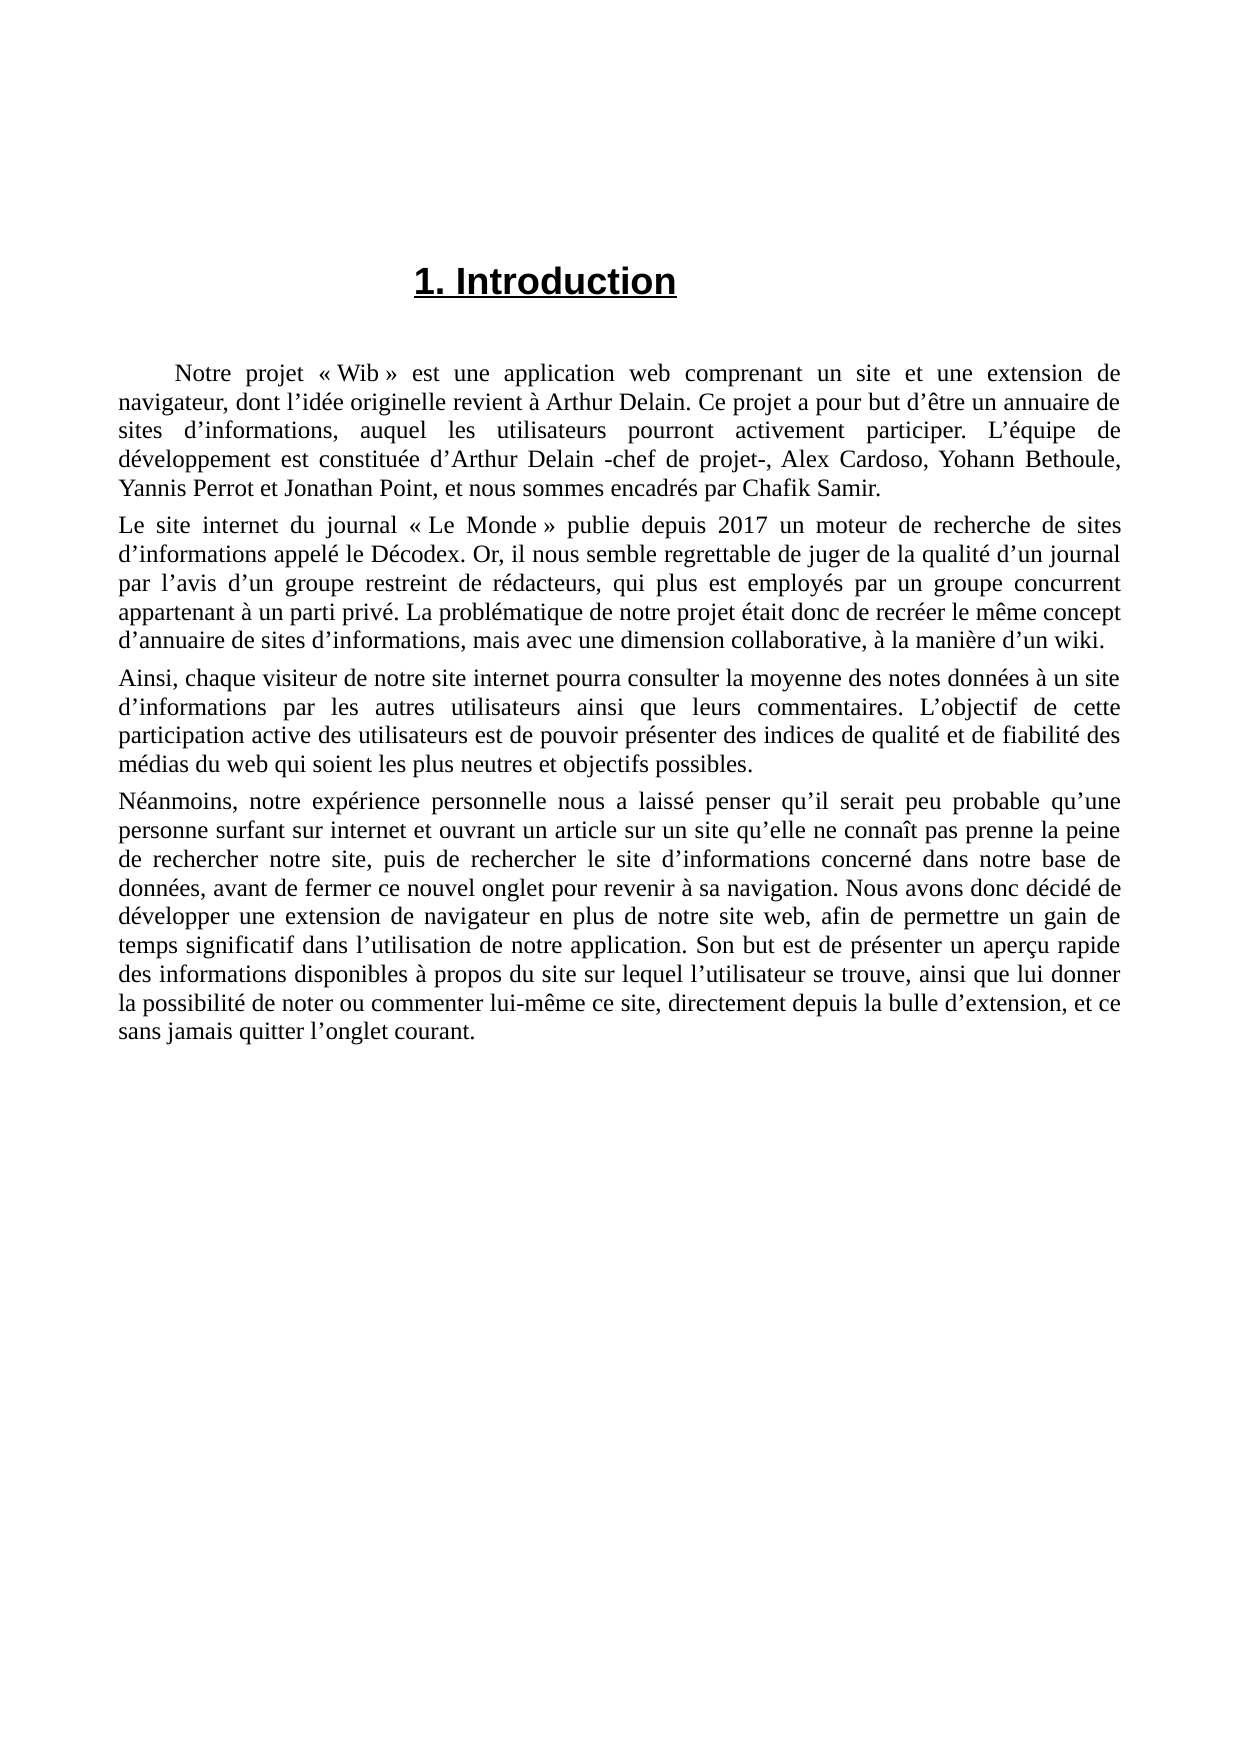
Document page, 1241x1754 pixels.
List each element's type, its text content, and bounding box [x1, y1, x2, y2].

text Notre projet « Wib » est une application web comprenant un site et une extension de navigateur, dont l’idée originelle revient à Arthur Delain. Ce projet a pour but d’être un annuaire de sites d’informations, auquel les utilisateurs pourront activement participer. L’équipe de développement est constituée d’Arthur Delain -chef de projet-, Alex Cardoso, Yohann Bethoule, Yannis Perrot et Jonathan Point, et nous sommes encadrés par Chafik Samir. [118, 358, 1122, 502]
text Le site internet du journal « Le Monde » publie depuis 2017 un moteur de recherche de sites d’informations appelé le Décodex. Or, il nous semble regrettable de juger de la qualité d’un journal par l’avis d’un groupe restreint de rédacteurs, qui plus est employés par un groupe concurrent appartenant à un parti privé. La problématique de notre projet était donc de recréer le même concept d’annuaire de sites d’informations, mais avec une dimension collaborative, à la manière d’un wiki. [118, 510, 1122, 654]
text Néanmoins, notre expérience personnelle nous a laissé penser qu’il serait peu probable qu’une personne surfant sur internet et ouvrant un article sur un site qu’elle ne connaît pas prenne la peine de rechercher notre site, puis de rechercher le site d’informations concerné dans notre base de données, avant de fermer ce nouvel onglet pour revenir à sa navigation. Nous avons donc décidé de développer une extension de navigateur en plus de notre site web, afin de permettre un gain de temps significatif dans l’utilisation de notre application. Son but est de présenter un aperçu rapide des informations disponibles à propos du site sur lequel l’utilisateur se trouve, ainsi que lui donner la possibilité de noter ou commenter lui-même ce site, directement depuis la bulle d’extension, et ce sans jamais quitter l’onglet courant. [118, 786, 1122, 1045]
text Ainsi, chaque visiteur de notre site internet pourra consulter la moyenne des notes données à un site d’informations par les autres utilisateurs ainsi que leurs commentaires. L’objectif de cette participation active des utilisateurs est de pouvoir présenter des indices de qualité et de fiabilité des médias du web qui soient les plus neutres et objectifs possibles. [118, 663, 1122, 778]
subtitle 1. Introduction [413, 258, 1122, 302]
